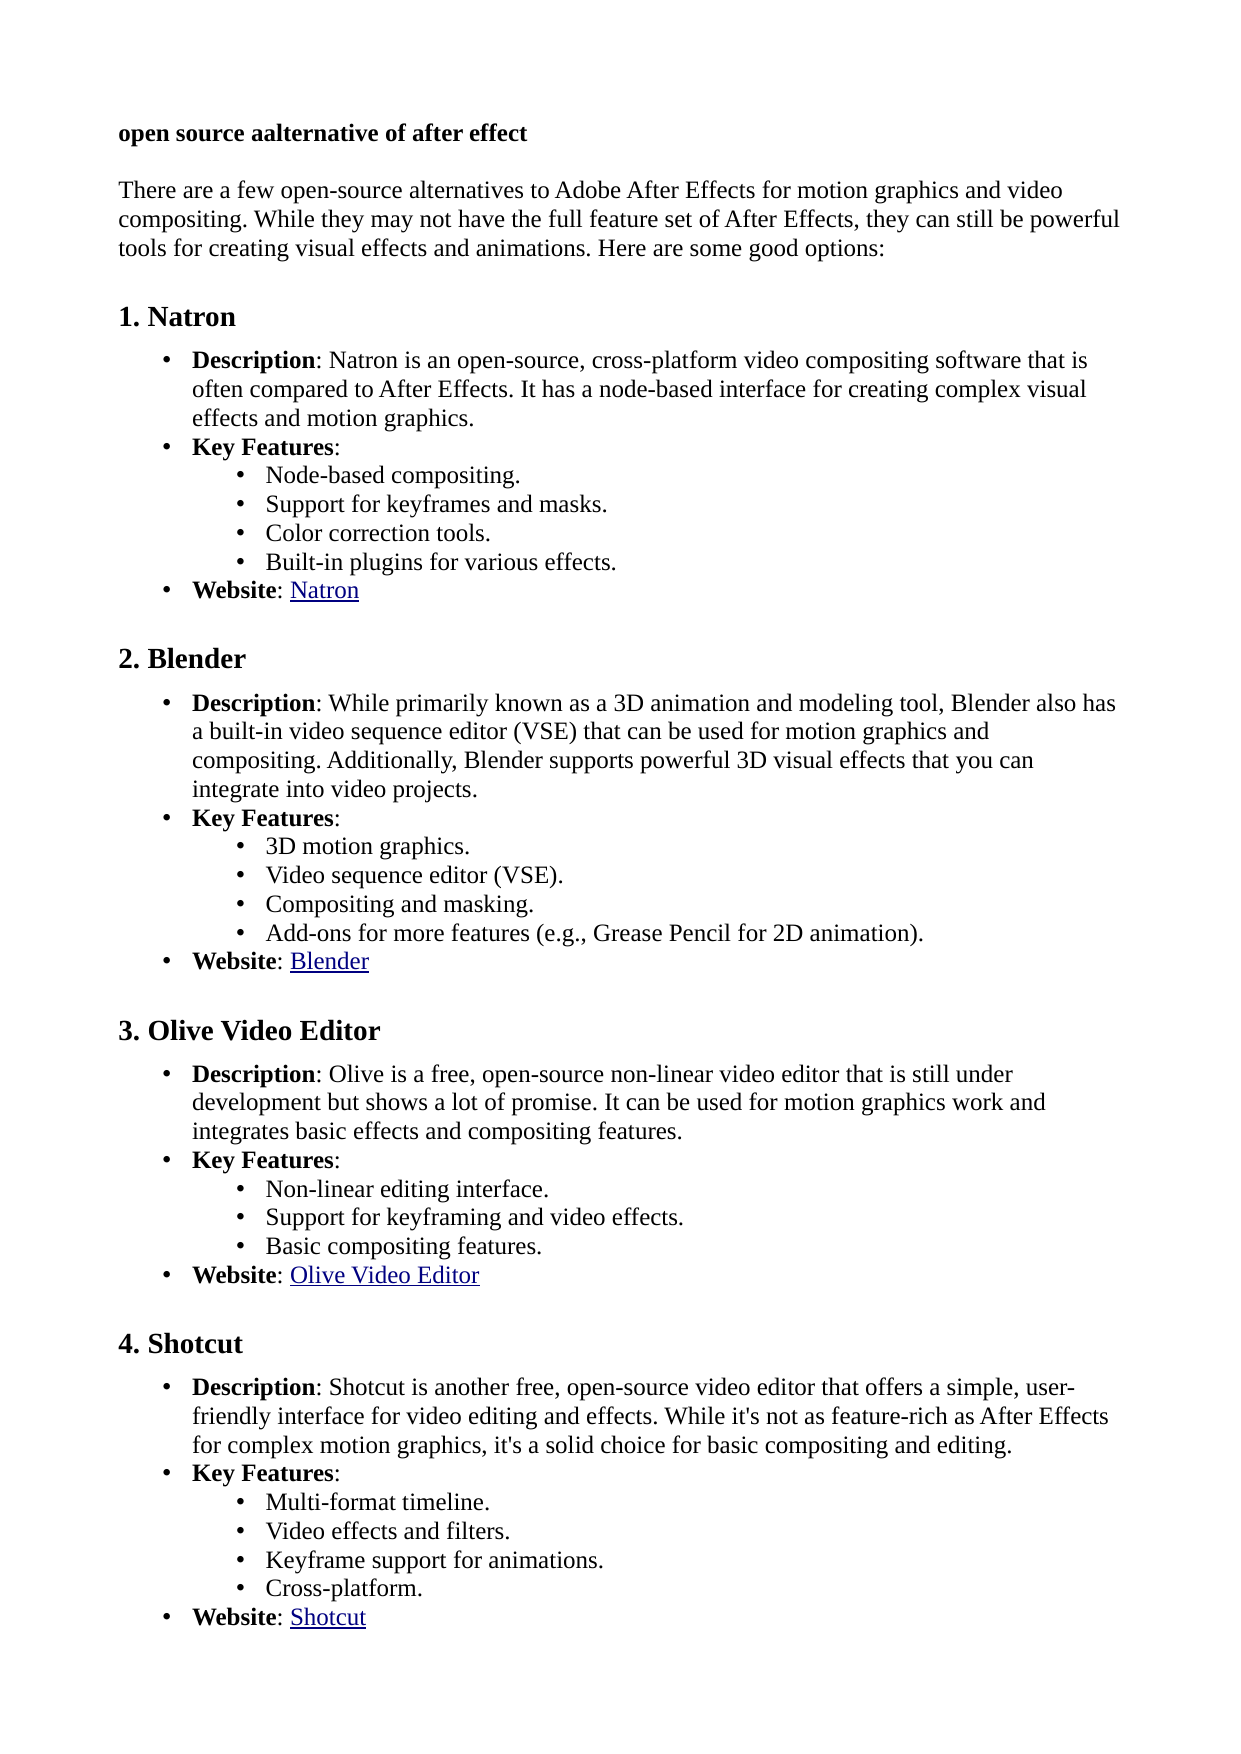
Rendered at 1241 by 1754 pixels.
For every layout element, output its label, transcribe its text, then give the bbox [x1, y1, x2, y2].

list Description: Natron is an open-source, cross-platform video compositing software that is often compared to After Effects. It has a node-based interface for creating complex visual effects and motion graphics. [162, 345, 1122, 432]
list Website: Olive Video Editor [162, 1260, 1122, 1289]
list Video sequence editor (VSE). [236, 860, 1122, 889]
list Cross-platform. [236, 1573, 1122, 1602]
text There are a few open-source alternatives to Adobe After Effects for motion graphics and video compositing. While they may not have the full feature set of After Effects, they can still be powerful tools for creating visual effects and animations. Here are some good options: [118, 176, 1122, 262]
list 3D motion graphics. [236, 831, 1122, 860]
list Description: Shotcut is another free, open-source video editor that offers a simple, user-friendly interface for video editing and effects. While it's not as feature-rich as After Effects for complex motion graphics, it's a solid choice for basic compositing and editing. [162, 1372, 1122, 1458]
list Compositing and masking. [236, 889, 1122, 918]
list Keyframe support for animations. [236, 1545, 1122, 1573]
list Built-in plugins for various effects. [236, 547, 1122, 575]
list Support for keyframing and video effects. [236, 1202, 1122, 1231]
list Node-based compositing. [236, 460, 1122, 489]
list Add-ons for more features (e.g., Grease Pencil for 2D animation). [236, 918, 1122, 946]
list Multi-format timeline. [236, 1487, 1122, 1516]
subtitle 1. Natron [118, 299, 1122, 333]
list Key Features: [162, 1145, 1122, 1174]
list Basic compositing features. [236, 1231, 1122, 1260]
list Key Features: [162, 803, 1122, 831]
list Video effects and filters. [236, 1516, 1122, 1545]
list Website: Blender [162, 946, 1122, 975]
subtitle 3. Olive Video Editor [118, 1013, 1122, 1046]
text open source aalternative of after effect [118, 118, 1122, 147]
subtitle 4. Shotcut [118, 1326, 1122, 1360]
subtitle 2. Blender [118, 642, 1122, 675]
list Description: While primarily known as a 3D animation and modeling tool, Blender also has a built-in video sequence editor (VSE) that can be used for motion graphics and compositing. Additionally, Blender supports powerful 3D visual effects that you can integrate into video projects. [162, 688, 1122, 803]
list Website: Natron [162, 575, 1122, 604]
list Non-linear editing interface. [236, 1174, 1122, 1202]
list Description: Olive is a free, open-source non-linear video editor that is still under development but shows a lot of promise. It can be used for motion graphics work and integrates basic effects and compositing features. [162, 1059, 1122, 1145]
list Support for keyframes and masks. [236, 489, 1122, 518]
list Key Features: [162, 432, 1122, 460]
list Color correction tools. [236, 518, 1122, 547]
list Website: Shotcut [162, 1602, 1122, 1631]
list Key Features: [162, 1458, 1122, 1487]
